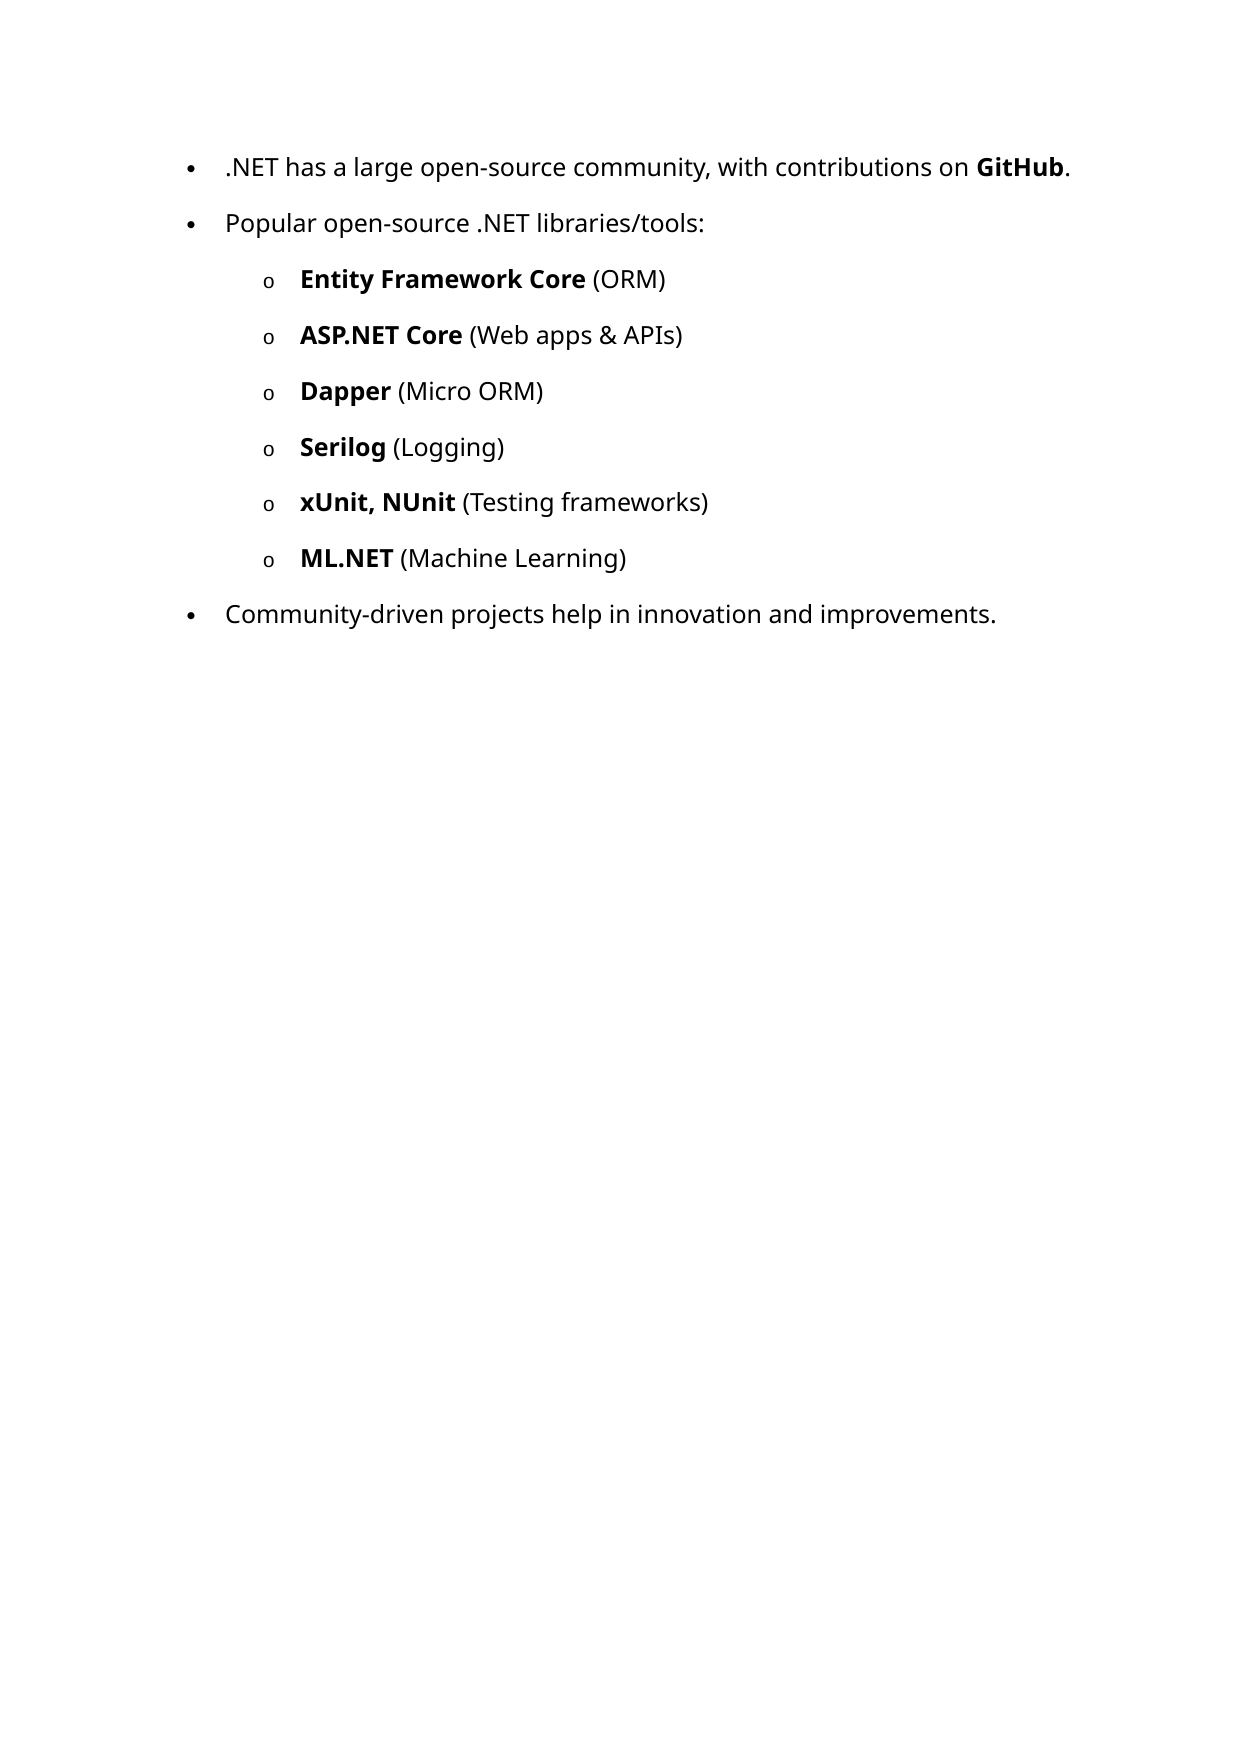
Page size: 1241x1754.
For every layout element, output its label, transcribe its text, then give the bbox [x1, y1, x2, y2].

list xUnit, NUnit (Testing frameworks) [262, 485, 1090, 519]
list Dapper (Micro ORM) [262, 373, 1090, 407]
list Entity Framework Core (ORM) [262, 262, 1090, 296]
list Popular open-source .NET libraries/tools: [187, 206, 1090, 240]
list Serilog (Logging) [262, 429, 1090, 463]
list Community-driven projects help in innovation and improvements. [187, 597, 1090, 631]
list ML.NET (Machine Learning) [262, 541, 1090, 575]
list ASP.NET Core (Web apps & APIs) [262, 317, 1090, 352]
list .NET has a large open-source community, with contributions on GitHub. [187, 150, 1090, 184]
